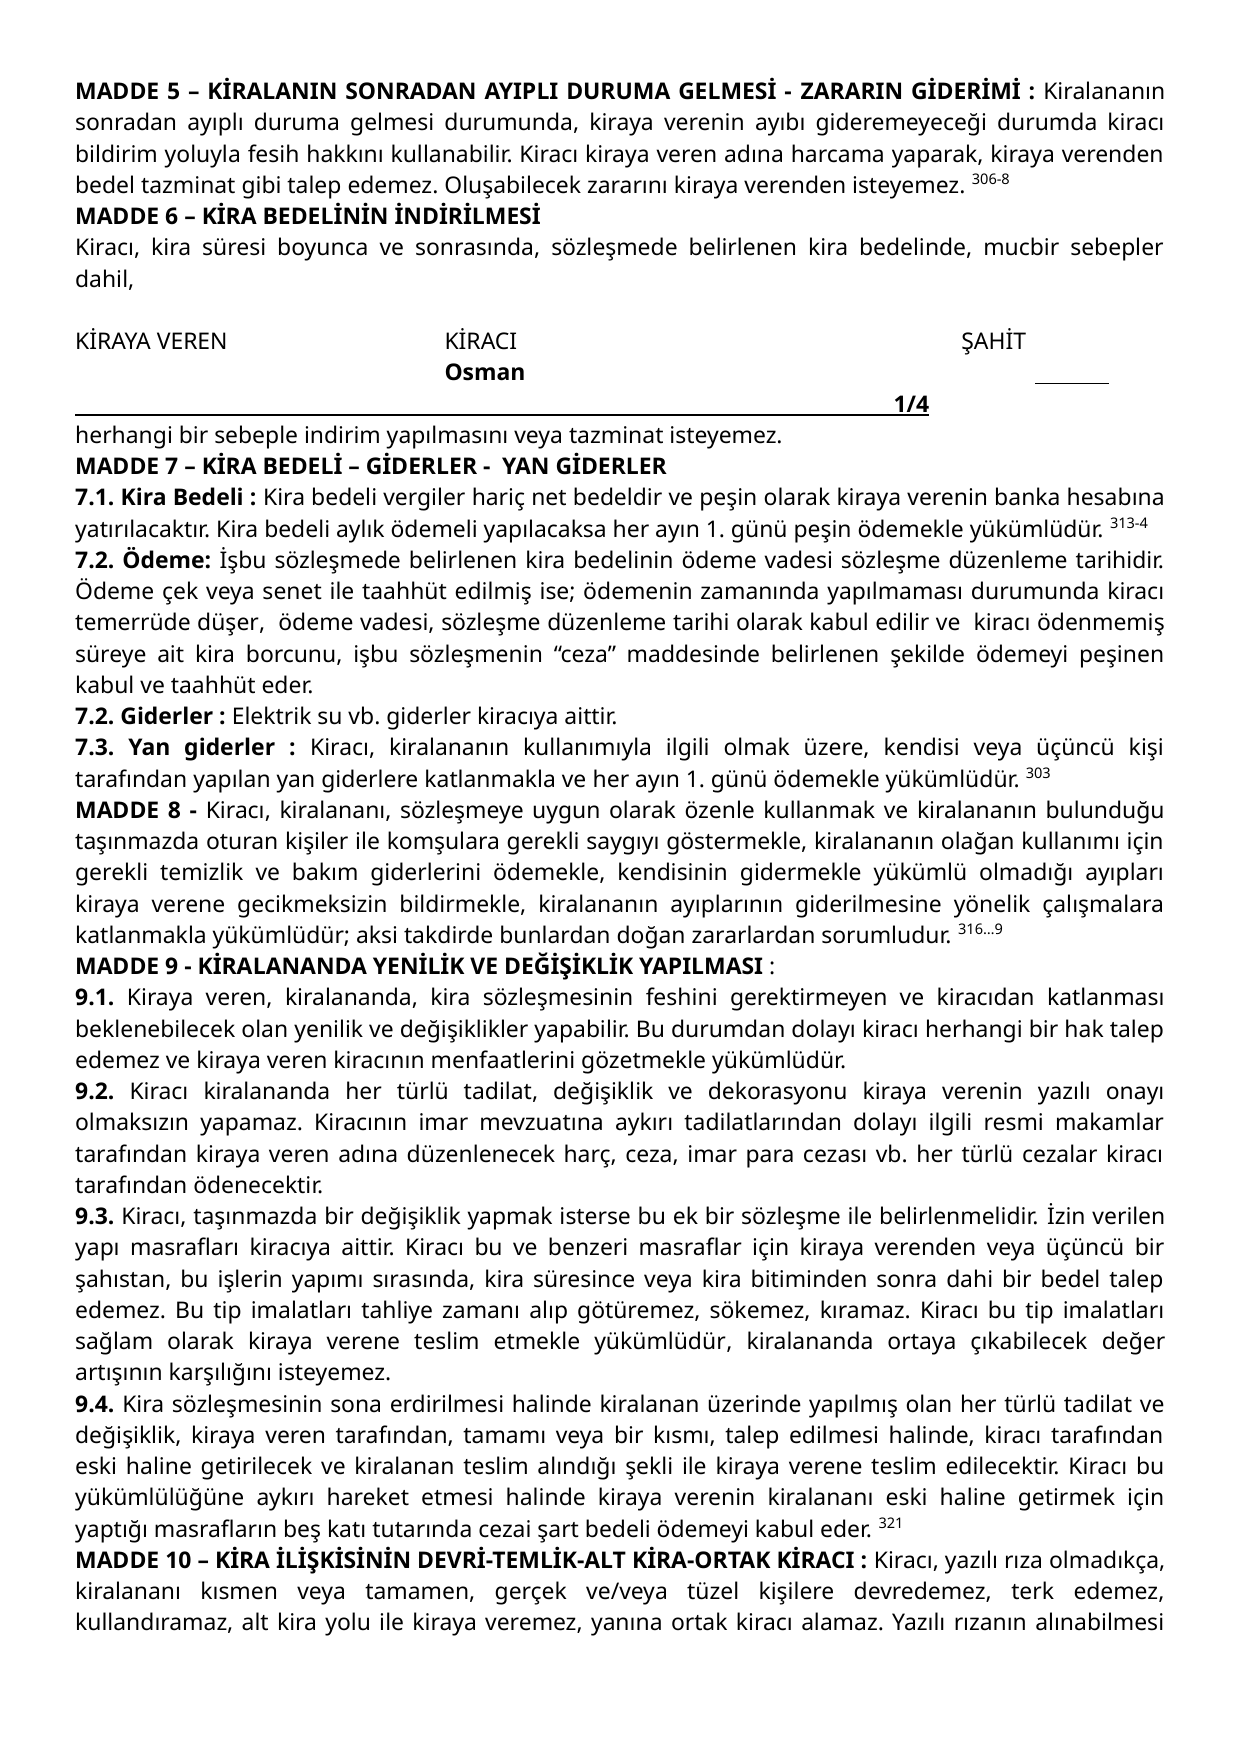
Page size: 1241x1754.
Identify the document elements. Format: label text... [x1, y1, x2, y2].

text MADDE 5 – KİRALANIN SONRADAN AYIPLI DURUMA GELMESİ - ZARARIN GİDERİMİ : Kiralananın sonradan ayıplı duruma gelmesi durumunda, kiraya verenin ayıbı gideremeyeceği durumda kiracı bildirim yoluyla fesih hakkını kullanabilir. Kiracı kiraya veren adına harcama yaparak, kiraya verenden bedel tazminat gibi talep edemez. Oluşabilecek zararını kiraya verenden isteyemez. 306-8 [75, 75, 1165, 200]
text Kiracı, kira süresi boyunca ve sonrasında, sözleşmede belirlenen kira bedelinde, mucbir sebepler dahil, [75, 231, 1165, 294]
text 9.1. Kiraya veren, kiralananda, kira sözleşmesinin feshini gerektirmeyen ve kiracıdan katlanması beklenebilecek olan yenilik ve değişiklikler yapabilir. Bu durumdan dolayı kiracı herhangi bir hak talep edemez ve kiraya veren kiracının menfaatlerini gözetmekle yükümlüdür. [75, 981, 1165, 1075]
text MADDE 10 – KİRA İLİŞKİSİNİN DEVRİ-TEMLİK-ALT KİRA-ORTAK KİRACI : Kiracı, yazılı rıza olmadıkça, kiralananı kısmen veya tamamen, gerçek ve/veya tüzel kişilere devredemez, terk edemez, kullandıramaz, alt kira yolu ile kiraya veremez, yanına ortak kiracı alamaz. Yazılı rızanın alınabilmesi [75, 1544, 1165, 1637]
text MADDE 9 - KİRALANANDA YENİLİK VE DEĞİŞİKLİK YAPILMASI : [75, 950, 1165, 981]
text 9.4. Kira sözleşmesinin sona erdirilmesi halinde kiralanan üzerinde yapılmış olan her türlü tadilat ve değişiklik, kiraya veren tarafından, tamamı veya bir kısmı, talep edilmesi halinde, kiracı tarafından eski haline getirilecek ve kiralanan teslim alındığı şekli ile kiraya verene teslim edilecektir. Kiracı bu yükümlülüğüne aykırı hareket etmesi halinde kiraya verenin kiralananı eski haline getirmek için yaptığı masrafların beş katı tutarında cezai şart bedeli ödemeyi kabul eder. 321 [75, 1387, 1165, 1544]
text 7.2. Giderler : Elektrik su vb. giderler kiracıya aittir. [75, 700, 1165, 731]
text Osman 1/4 [75, 356, 1165, 419]
text MADDE 6 – KİRA BEDELİNİN İNDİRİLMESİ [75, 200, 1165, 231]
text 7.2. Ödeme: İşbu sözleşmede belirlenen kira bedelinin ödeme vadesi sözleşme düzenleme tarihidir. Ödeme çek veya senet ile taahhüt edilmiş ise; ödemenin zamanında yapılmaması durumunda kiracı temerrüde düşer, ödeme vadesi, sözleşme düzenleme tarihi olarak kabul edilir ve kiracı ödenmemiş süreye ait kira borcunu, işbu sözleşmenin “ceza” maddesinde belirlenen şekilde ödemeyi peşinen kabul ve taahhüt eder. [75, 544, 1165, 700]
text MADDE 8 - Kiracı, kiralananı, sözleşmeye uygun olarak özenle kullanmak ve kiralananın bulunduğu taşınmazda oturan kişiler ile komşulara gerekli saygıyı göstermekle, kiralananın olağan kullanımı için gerekli temizlik ve bakım giderlerini ödemekle, kendisinin gidermekle yükümlü olmadığı ayıpları kiraya verene gecikmeksizin bildirmekle, kiralananın ayıplarının giderilmesine yönelik çalışmalara katlanmakla yükümlüdür; aksi takdirde bunlardan doğan zararlardan sorumludur. 316…9 [75, 794, 1165, 950]
text MADDE 7 – KİRA BEDELİ – GİDERLER - YAN GİDERLER [75, 450, 1165, 481]
text KİRAYA VEREN KİRACI ŞAHİT [75, 325, 1165, 356]
text 9.2. Kiracı kiralananda her türlü tadilat, değişiklik ve dekorasyonu kiraya verenin yazılı onayı olmaksızın yapamaz. Kiracının imar mevzuatına aykırı tadilatlarından dolayı ilgili resmi makamlar tarafından kiraya veren adına düzenlenecek harç, ceza, imar para cezası vb. her türlü cezalar kiracı tarafından ödenecektir. [75, 1075, 1165, 1200]
text 7.1. Kira Bedeli : Kira bedeli vergiler hariç net bedeldir ve peşin olarak kiraya verenin banka hesabına yatırılacaktır. Kira bedeli aylık ödemeli yapılacaksa her ayın 1. günü peşin ödemekle yükümlüdür. 313-4 [75, 481, 1165, 544]
text 9.3. Kiracı, taşınmazda bir değişiklik yapmak isterse bu ek bir sözleşme ile belirlenmelidir. İzin verilen yapı masrafları kiracıya aittir. Kiracı bu ve benzeri masraflar için kiraya verenden veya üçüncü bir şahıstan, bu işlerin yapımı sırasında, kira süresince veya kira bitiminden sonra dahi bir bedel talep edemez. Bu tip imalatları tahliye zamanı alıp götüremez, sökemez, kıramaz. Kiracı bu tip imalatları sağlam olarak kiraya verene teslim etmekle yükümlüdür, kiralananda ortaya çıkabilecek değer artışının karşılığını isteyemez. [75, 1200, 1165, 1387]
text 7.3. Yan giderler : Kiracı, kiralananın kullanımıyla ilgili olmak üzere, kendisi veya üçüncü kişi tarafından yapılan yan giderlere katlanmakla ve her ayın 1. günü ödemekle yükümlüdür. 303 [75, 731, 1165, 794]
text herhangi bir sebeple indirim yapılmasını veya tazminat isteyemez. [75, 419, 1165, 450]
